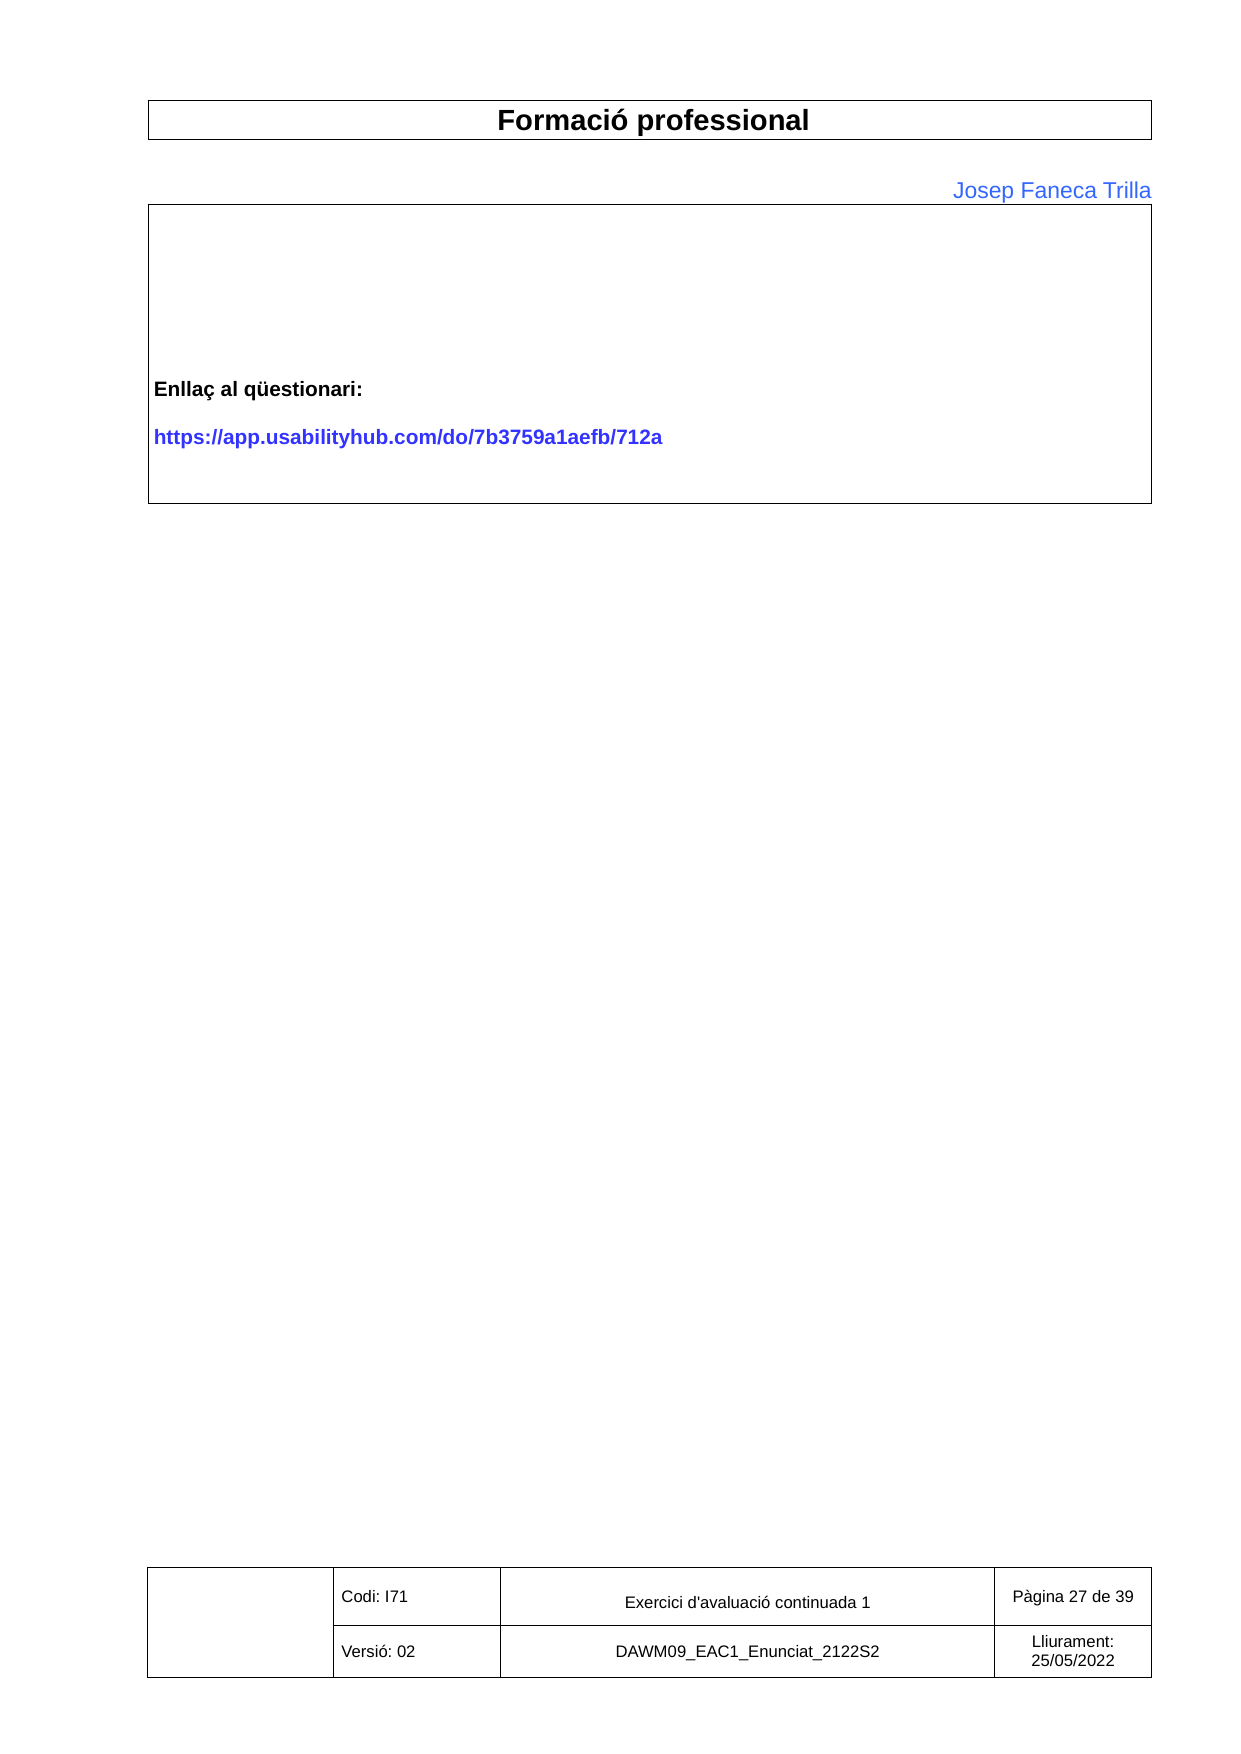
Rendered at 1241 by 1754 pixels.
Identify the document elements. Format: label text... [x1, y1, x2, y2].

table_header Enllaç al qüestionari: https://app.usabilityhub.com/do/7b3759a1aefb/712a [149, 205, 1151, 502]
